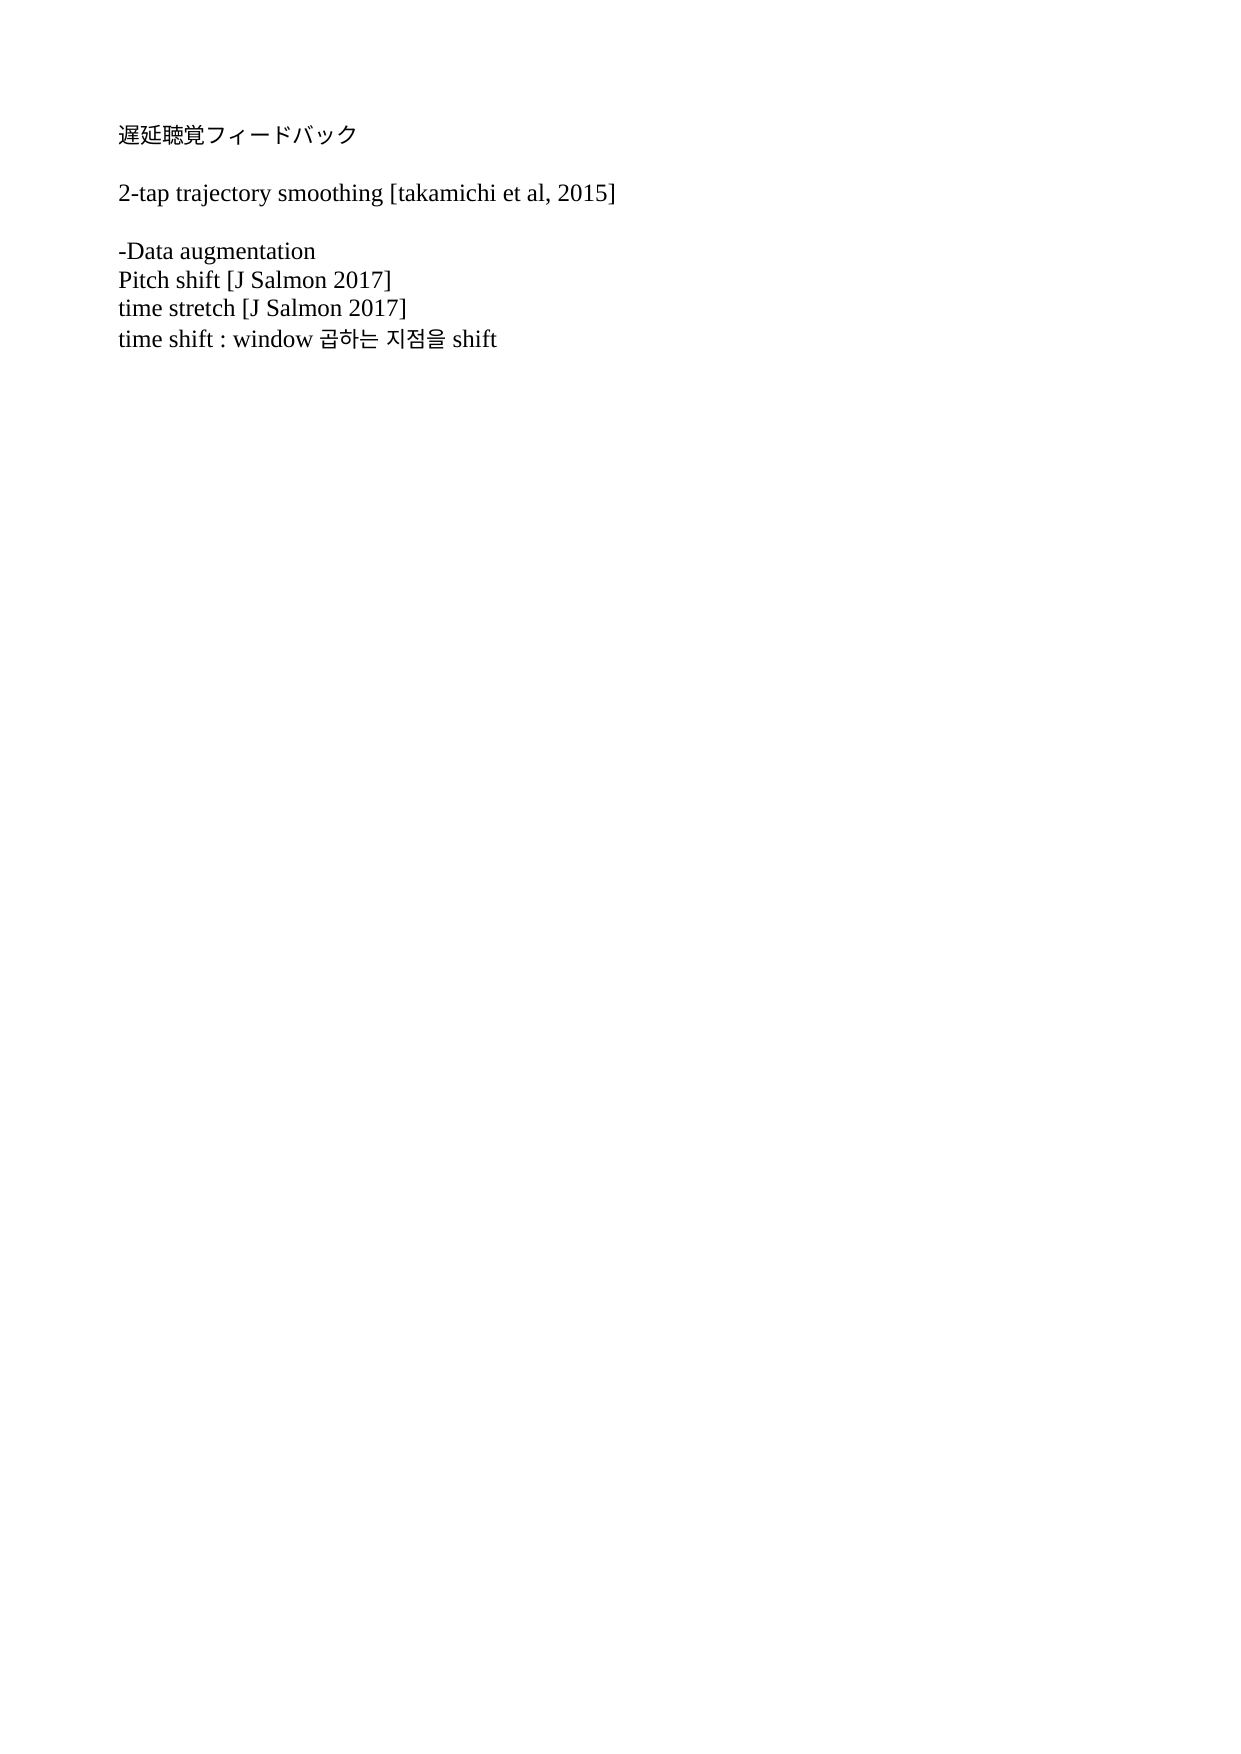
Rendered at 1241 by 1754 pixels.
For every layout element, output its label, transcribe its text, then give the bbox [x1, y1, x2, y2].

text time stretch [J Salmon 2017] [118, 293, 1122, 322]
text 2-tap trajectory smoothing [takamichi et al, 2015] [118, 178, 1122, 207]
text 遅延聴覚フィードバック [118, 118, 1122, 150]
text Pitch shift [J Salmon 2017] [118, 265, 1122, 293]
text time shift : window 곱하는 지점을 shift [118, 322, 1122, 354]
text -Data augmentation [118, 236, 1122, 265]
